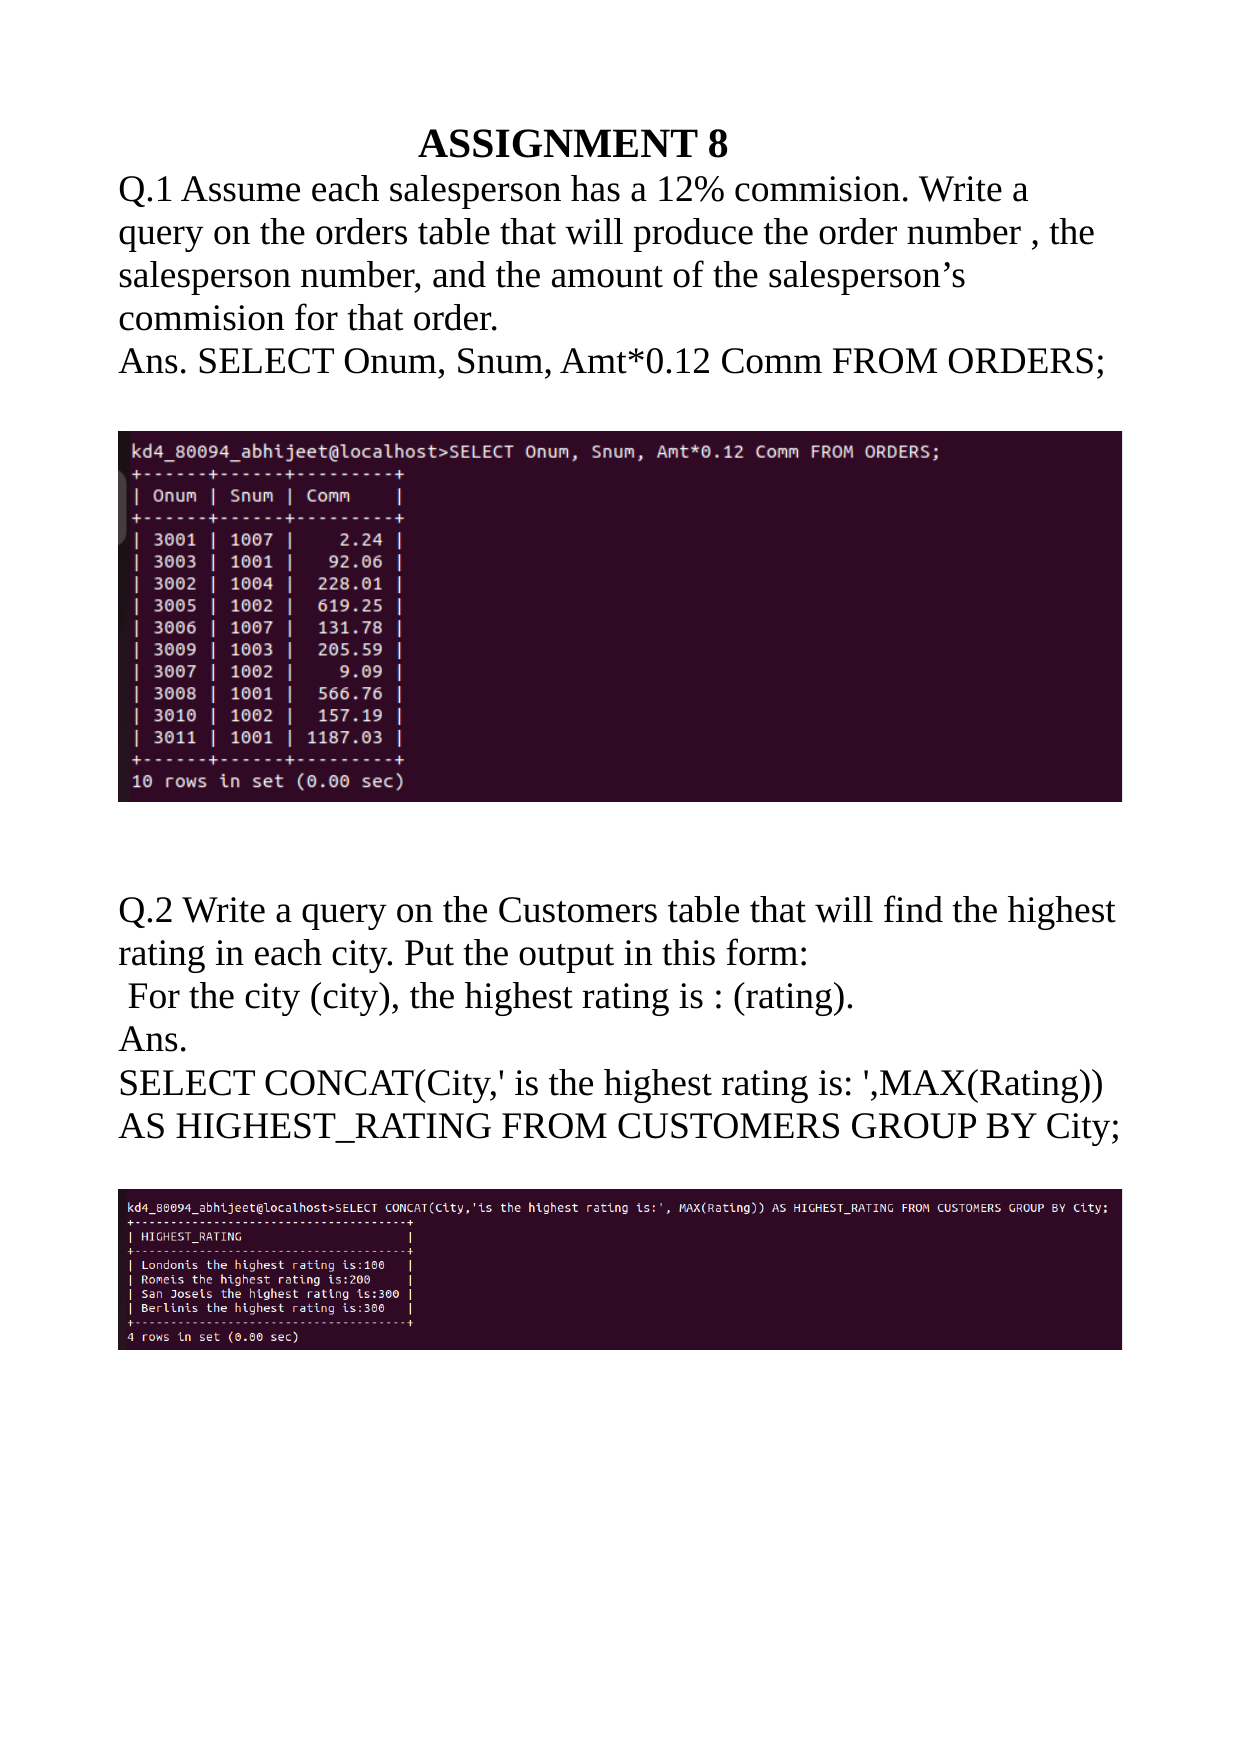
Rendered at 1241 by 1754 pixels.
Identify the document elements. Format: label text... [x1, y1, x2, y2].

picture [118, 431, 1123, 802]
text Q.1 Assume each salesperson has a 12% commision. Write a query on the orders table that will produce the order number , the salesperson number, and the amount of the salesperson’s commision for that order. [118, 166, 1122, 338]
picture [118, 1189, 1123, 1350]
text ASSIGNMENT 8 [118, 118, 1122, 166]
text Ans. [118, 1017, 1122, 1060]
text Ans. SELECT Onum, Snum, Amt*0.12 Comm FROM ORDERS; [118, 338, 1122, 382]
text SELECT CONCAT(City,' is the highest rating is: ',MAX(Rating)) AS HIGHEST_RATING FROM CUSTOMERS GROUP BY City; [118, 1060, 1122, 1146]
text For the city (city), the highest rating is : (rating). [118, 974, 1122, 1017]
text Q.2 Write a query on the Customers table that will find the highest rating in each city. Put the output in this form: [118, 887, 1122, 974]
